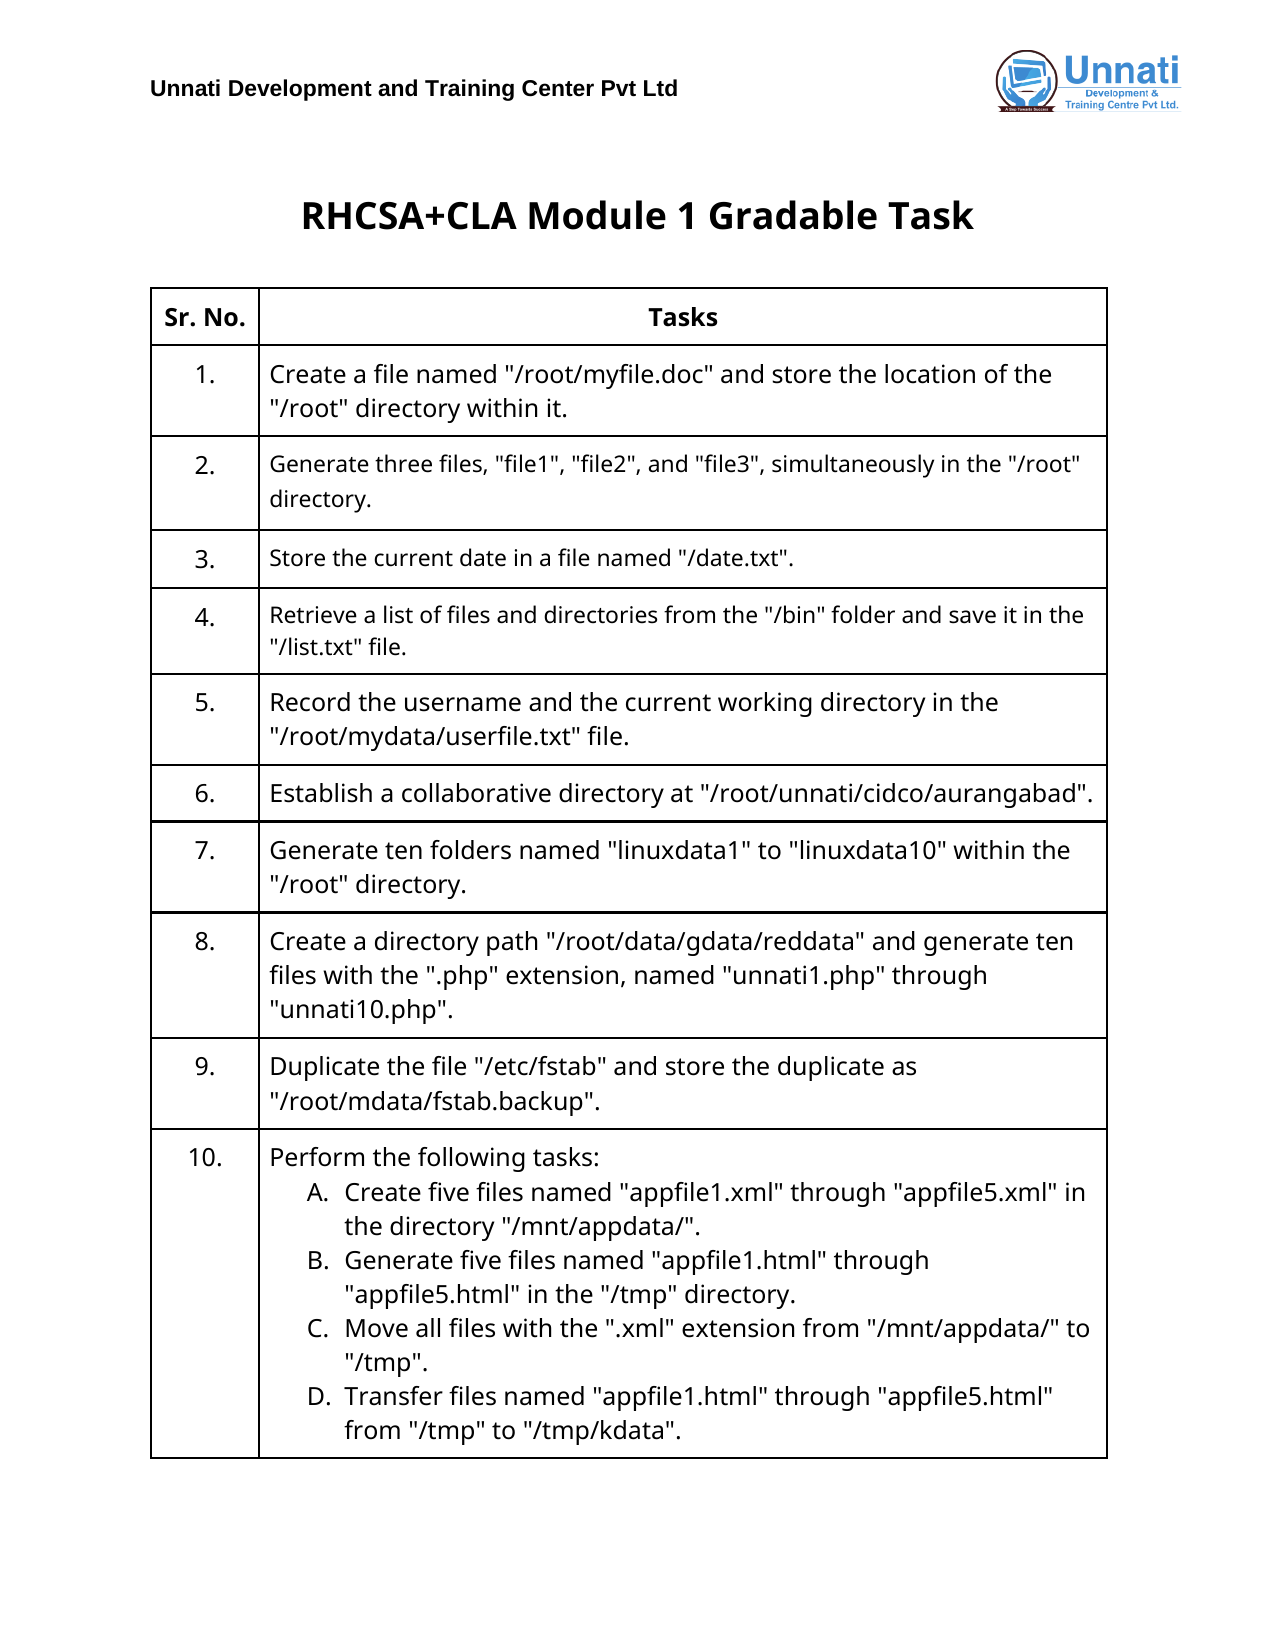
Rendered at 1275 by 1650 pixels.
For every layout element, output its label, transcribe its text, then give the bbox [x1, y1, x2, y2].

table_cell Create a file named "/root/myfile.doc" and store the location of the "/root" directory within it. [260, 346, 1106, 435]
table_cell Duplicate the file "/etc/fstab" and store the duplicate as "/root/mdata/fstab.backup". [260, 1039, 1106, 1128]
picture [995, 50, 1182, 112]
table_cell Generate ten folders named "linuxdata1" to "linuxdata10" within the "/root" directory. [260, 823, 1106, 911]
table_cell Retrieve a list of files and directories from the "/bin" folder and save it in the "/list.txt" file. [260, 589, 1106, 672]
table_header Sr. No. [152, 289, 258, 344]
table_cell Store the current date in a file named "/date.txt". [260, 531, 1106, 587]
table_cell Create a directory path "/root/data/gdata/reddata" and generate ten files with the ".php" extension, named "unnati1.php" through "unnati10.php". [260, 914, 1106, 1037]
table_cell Establish a collaborative directory at "/root/unnati/cidco/aurangabad". [260, 766, 1106, 820]
table_cell 4. [152, 589, 258, 672]
table_cell Perform the following tasks: Create five files named "appfile1.xml" through "appfile5.xml" in the directory "/mnt/appdata/". Generate five files named "appfile1.html" through "appfile5.html" in the "/tmp" directory. Move all files with the ".xml" extension from "/mnt/appdata/" to "/tmp". Transfer files named "appfile1.html" through "appfile5.html" from "/tmp" to "/tmp/kdata". [260, 1130, 1106, 1457]
table_cell Generate three files, "file1", "file2", and "file3", simultaneously in the "/root" directory. [260, 437, 1106, 529]
table_cell 8. [152, 914, 258, 1037]
table_cell 2. [152, 437, 258, 529]
table_cell 1. [152, 346, 258, 435]
table_cell 10. [152, 1130, 258, 1457]
table_cell 9. [152, 1039, 258, 1128]
table_cell 5. [152, 675, 258, 763]
text RHCSA+CLA Module 1 Gradable Task [150, 189, 1125, 240]
table_cell 6. [152, 766, 258, 820]
table_cell 3. [152, 531, 258, 587]
table_cell Record the username and the current working directory in the "/root/mydata/userfile.txt" file. [260, 675, 1106, 763]
table_cell 7. [152, 823, 258, 911]
table_header Tasks [260, 289, 1106, 344]
